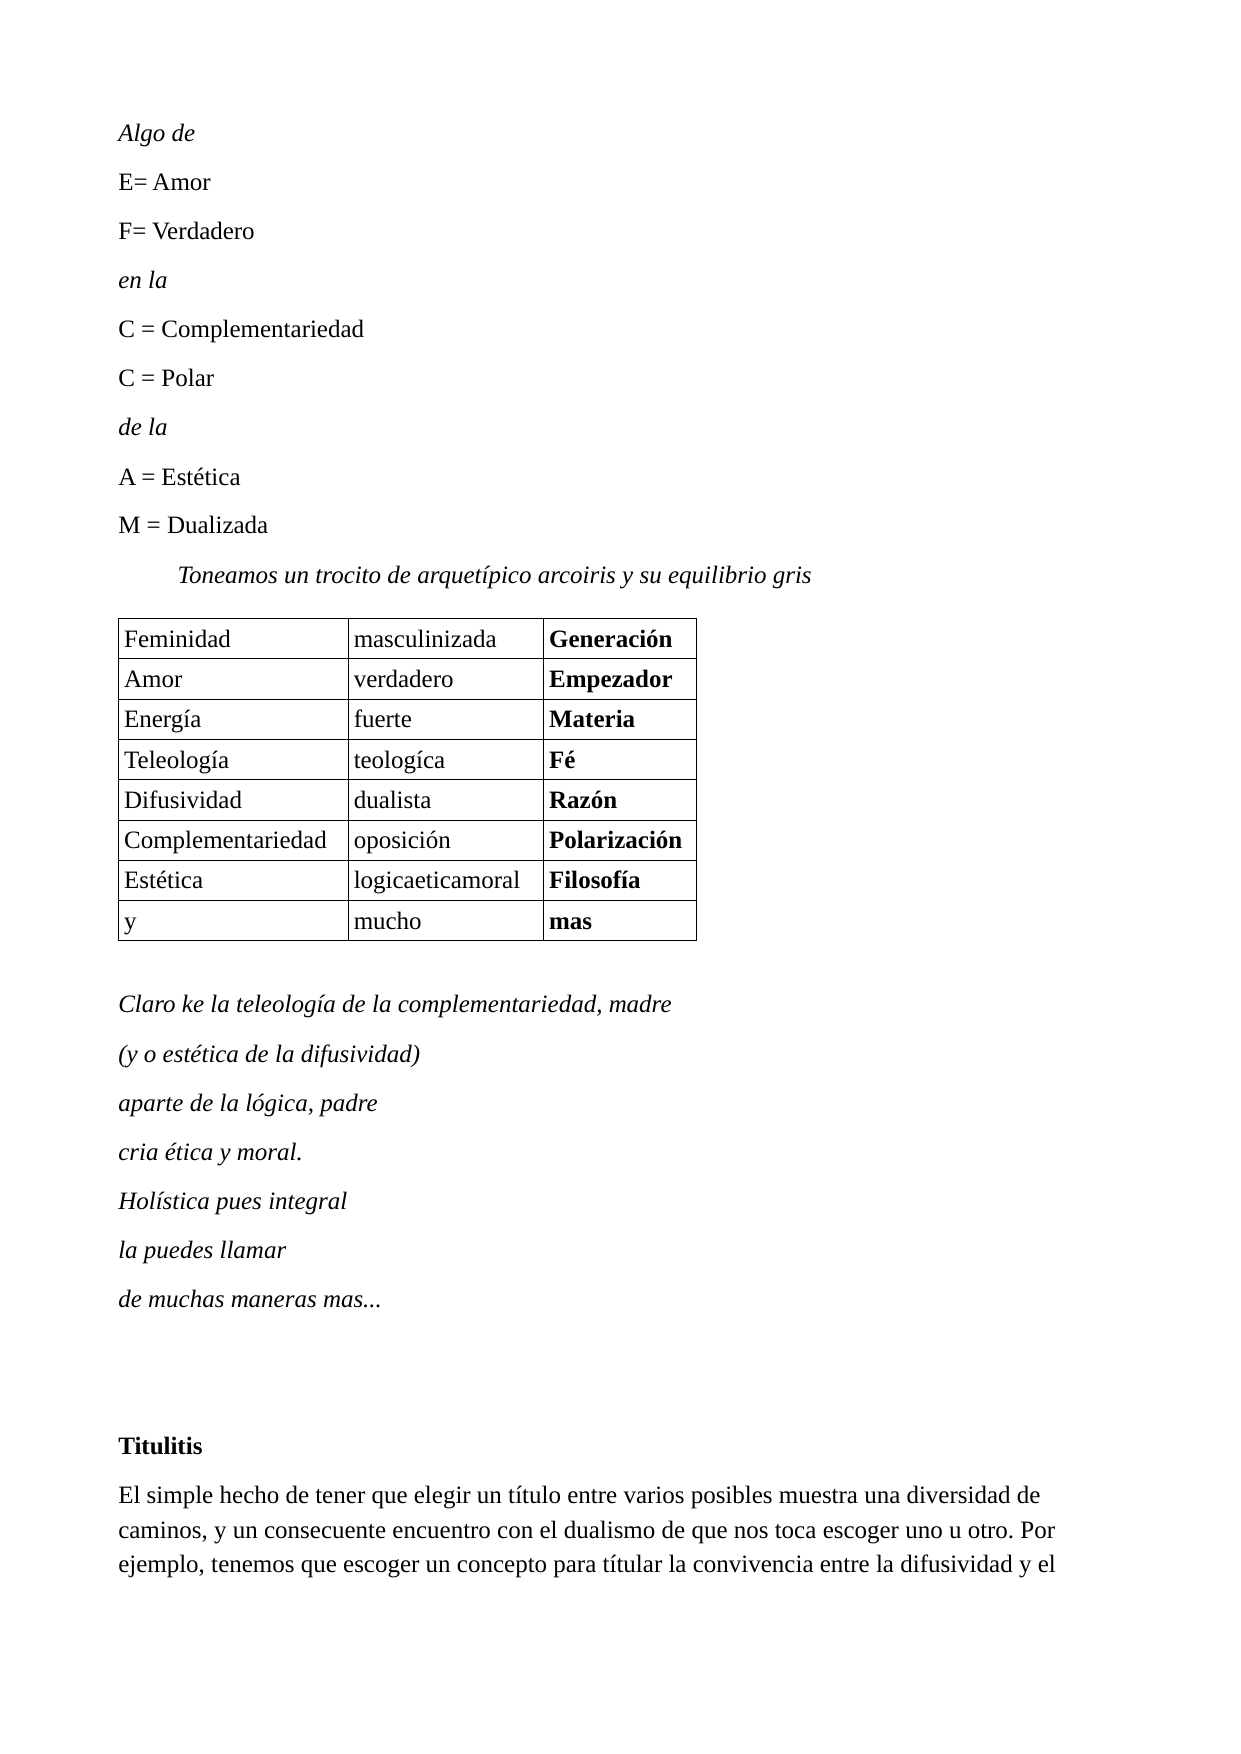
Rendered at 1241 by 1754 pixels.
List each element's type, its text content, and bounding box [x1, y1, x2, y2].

text cria ética y moral. [118, 1137, 1122, 1166]
text E= Amor [118, 167, 1122, 196]
table_cell fuerte [349, 700, 543, 739]
table_cell Teleología [119, 740, 348, 779]
table_cell Materia [544, 700, 696, 739]
text Toneamos un trocito de arquetípico arcoiris y su equilibrio gris [177, 560, 1063, 588]
table_cell Difusividad [119, 780, 348, 819]
table_cell Energía [119, 700, 348, 739]
text Claro ke la teleología de la complementariedad, madre [118, 989, 1122, 1018]
text de la [118, 412, 1122, 441]
table_header Generación [544, 619, 696, 658]
table_cell Polarización [544, 821, 696, 860]
table_cell Amor [119, 659, 348, 698]
table_cell Filosofía [544, 861, 696, 900]
table_cell Razón [544, 780, 696, 819]
text (y o estética de la difusividad) [118, 1039, 1122, 1067]
text A = Estética [118, 462, 1122, 490]
text Holística pues integral [118, 1186, 1122, 1214]
text en la [118, 265, 1122, 294]
table_cell Estética [119, 861, 348, 900]
table_cell oposición [349, 821, 543, 860]
text la puedes llamar [118, 1235, 1122, 1264]
table_cell Complementariedad [119, 821, 348, 860]
table_cell mucho [349, 901, 543, 940]
table_header Feminidad [119, 619, 348, 658]
text F= Verdadero [118, 216, 1122, 245]
table_cell y [119, 901, 348, 940]
table_cell mas [544, 901, 696, 940]
text M = Dualizada [118, 511, 1122, 539]
table_cell logicaeticamoral [349, 861, 543, 900]
text C = Complementariedad [118, 314, 1122, 343]
text Algo de [118, 118, 1122, 147]
table_cell teologíca [349, 740, 543, 779]
table_cell Fé [544, 740, 696, 779]
table_header masculinizada [349, 619, 543, 658]
table_cell dualista [349, 780, 543, 819]
text C = Polar [118, 363, 1122, 392]
text El simple hecho de tener que elegir un título entre varios posibles muestra una diversidad de caminos, y un consecuente encuentro con el dualismo de que nos toca escoger uno u otro. Por ejemplo, tenemos que escoger un concepto para títular la convivencia entre la difusividad y el [118, 1480, 1122, 1578]
table_cell Empezador [544, 659, 696, 698]
text aparte de la lógica, padre [118, 1088, 1122, 1116]
text Titulitis [118, 1431, 1122, 1460]
text de muchas maneras mas... [118, 1284, 1122, 1313]
table_cell verdadero [349, 659, 543, 698]
